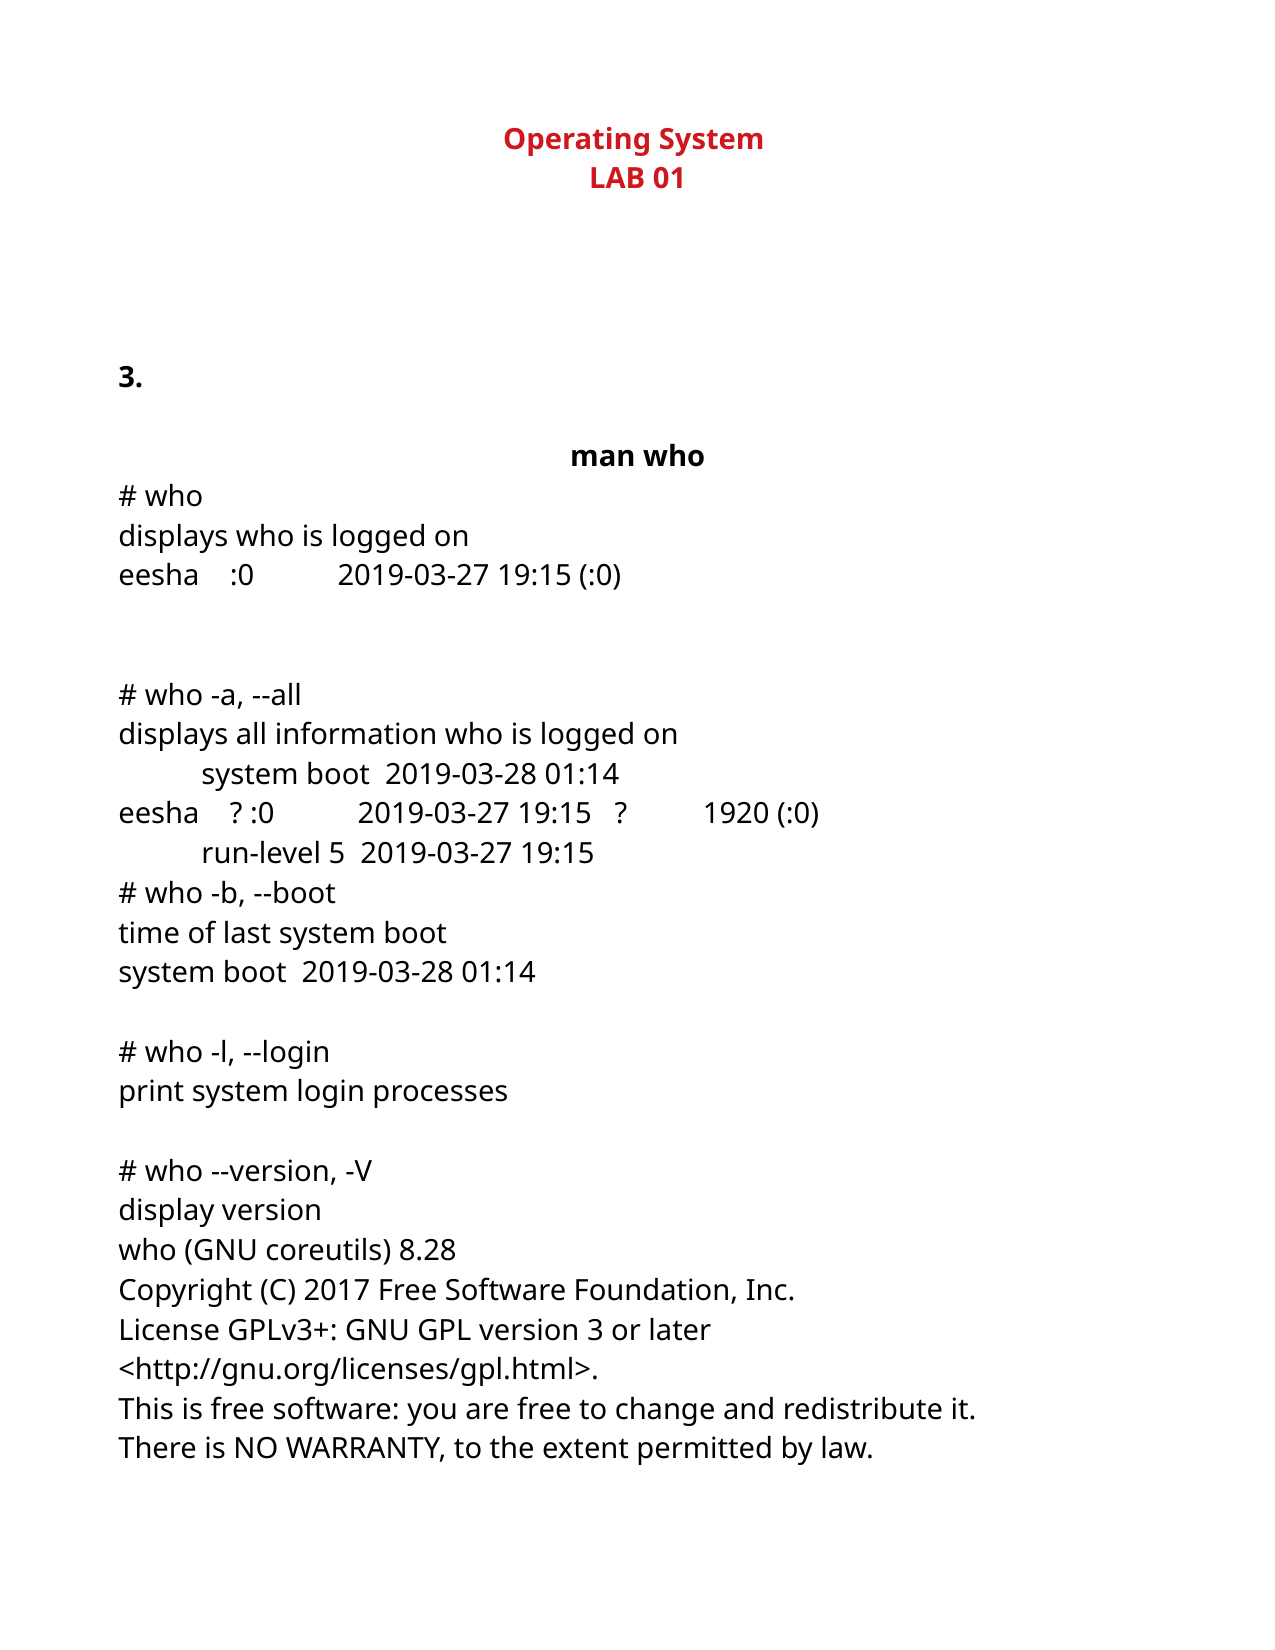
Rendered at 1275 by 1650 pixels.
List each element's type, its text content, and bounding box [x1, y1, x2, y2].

text # who -l, --login [118, 1031, 1157, 1071]
text # who -b, --boot [118, 872, 1157, 912]
text print system login processes [118, 1071, 1157, 1110]
text Copyright (C) 2017 Free Software Foundation, Inc. [118, 1269, 1157, 1309]
text # who --version, -V [118, 1150, 1157, 1190]
text Operating System [118, 118, 1157, 158]
text who (GNU coreutils) 8.28 [118, 1229, 1157, 1269]
text # who -a, --all [118, 674, 1157, 713]
text eesha :0 2019-03-27 19:15 (:0) [118, 555, 1157, 594]
text This is free software: you are free to change and redistribute it. [118, 1388, 1157, 1428]
text man who [118, 436, 1157, 475]
text run-level 5 2019-03-27 19:15 [118, 832, 1157, 872]
text system boot 2019-03-28 01:14 [118, 952, 1157, 991]
text eesha ? :0 2019-03-27 19:15 ? 1920 (:0) [118, 793, 1157, 832]
text # who [118, 475, 1157, 515]
text LAB 01 [118, 158, 1157, 197]
text displays all information who is logged on [118, 713, 1157, 753]
text displays who is logged on [118, 515, 1157, 555]
text 3. [118, 356, 1157, 396]
text system boot 2019-03-28 01:14 [118, 753, 1157, 793]
text License GPLv3+: GNU GPL version 3 or later <http://gnu.org/licenses/gpl.html>. [118, 1309, 1157, 1388]
text There is NO WARRANTY, to the extent permitted by law. [118, 1428, 1157, 1467]
text display version [118, 1190, 1157, 1229]
text time of last system boot [118, 912, 1157, 952]
